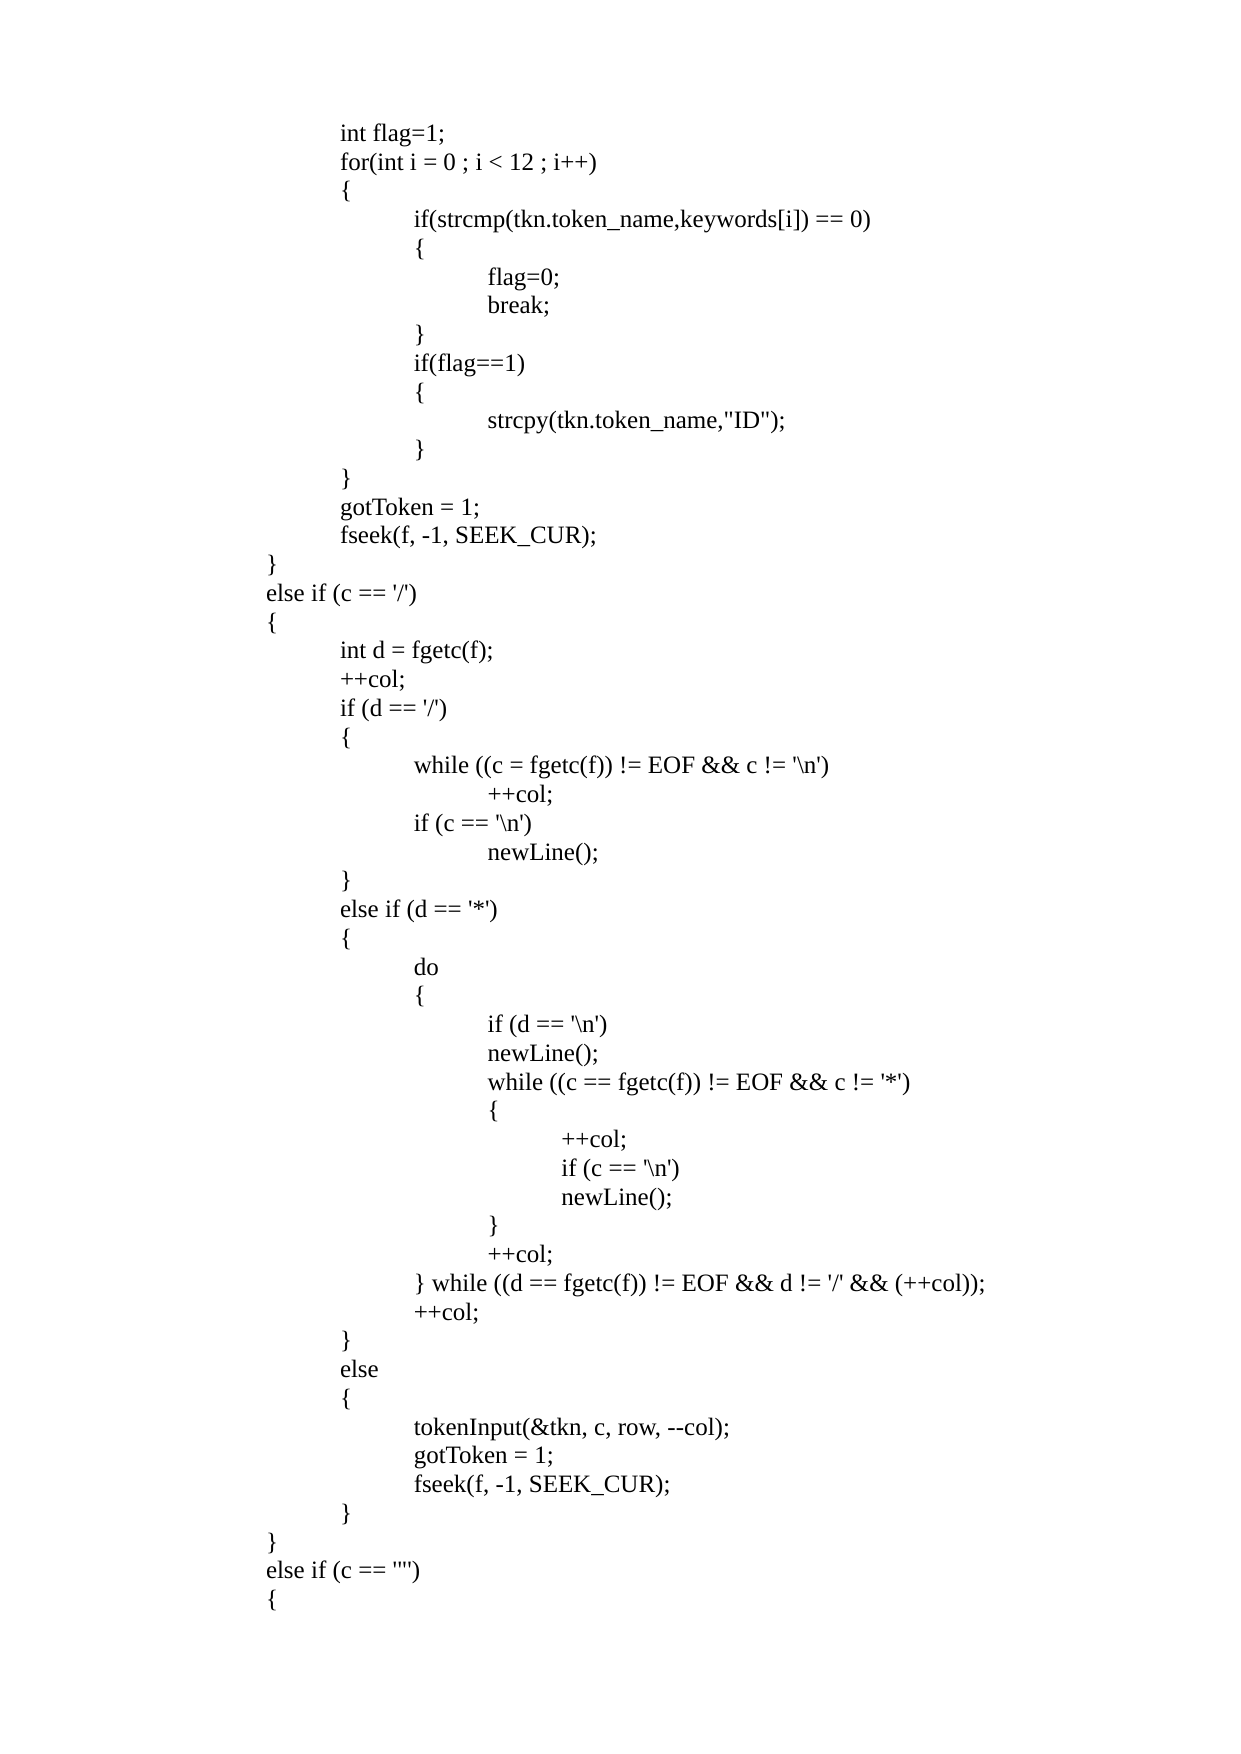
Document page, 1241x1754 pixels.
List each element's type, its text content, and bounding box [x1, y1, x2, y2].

text int flag=1; [118, 118, 1122, 147]
text else if (d == '*') [118, 894, 1122, 923]
text else [118, 1354, 1122, 1383]
text ++col; [118, 1297, 1122, 1326]
text { [118, 981, 1122, 1009]
text { [118, 1383, 1122, 1412]
text ++col; [118, 779, 1122, 808]
text do [118, 952, 1122, 981]
text } [118, 319, 1122, 348]
text strcpy(tkn.token_name,"ID"); [118, 406, 1122, 434]
text } [118, 1211, 1122, 1239]
text if (c == '\n') [118, 808, 1122, 837]
text { [118, 176, 1122, 204]
text fseek(f, -1, SEEK_CUR); [118, 521, 1122, 549]
text { [118, 722, 1122, 751]
text break; [118, 291, 1122, 319]
text } [118, 1527, 1122, 1556]
text { [118, 607, 1122, 636]
text { [118, 233, 1122, 262]
text ++col; [118, 1124, 1122, 1153]
text newLine(); [118, 1182, 1122, 1211]
text int d = fgetc(f); [118, 636, 1122, 664]
text } [118, 1326, 1122, 1354]
text { [118, 1584, 1122, 1613]
text { [118, 377, 1122, 406]
text } [118, 1498, 1122, 1527]
text if(flag==1) [118, 348, 1122, 377]
text ++col; [118, 664, 1122, 693]
text flag=0; [118, 262, 1122, 291]
text if (d == '\n') [118, 1009, 1122, 1038]
text while ((c = fgetc(f)) != EOF && c != '\n') [118, 751, 1122, 779]
text } [118, 434, 1122, 463]
text fseek(f, -1, SEEK_CUR); [118, 1469, 1122, 1498]
text ++col; [118, 1239, 1122, 1268]
text } [118, 463, 1122, 492]
text if (d == '/') [118, 693, 1122, 722]
text if (c == '\n') [118, 1153, 1122, 1182]
text else if (c == '"') [118, 1556, 1122, 1584]
text while ((c == fgetc(f)) != EOF && c != '*') [118, 1067, 1122, 1096]
text } while ((d == fgetc(f)) != EOF && d != '/' && (++col)); [118, 1268, 1122, 1297]
text } [118, 549, 1122, 578]
text for(int i = 0 ; i < 12 ; i++) [118, 147, 1122, 176]
text { [118, 1096, 1122, 1124]
text { [118, 923, 1122, 952]
text gotToken = 1; [118, 1441, 1122, 1469]
text } [118, 866, 1122, 894]
text if(strcmp(tkn.token_name,keywords[i]) == 0) [118, 204, 1122, 233]
text gotToken = 1; [118, 492, 1122, 521]
text newLine(); [118, 1038, 1122, 1067]
text newLine(); [118, 837, 1122, 866]
text tokenInput(&tkn, c, row, --col); [118, 1412, 1122, 1441]
text else if (c == '/') [118, 578, 1122, 607]
